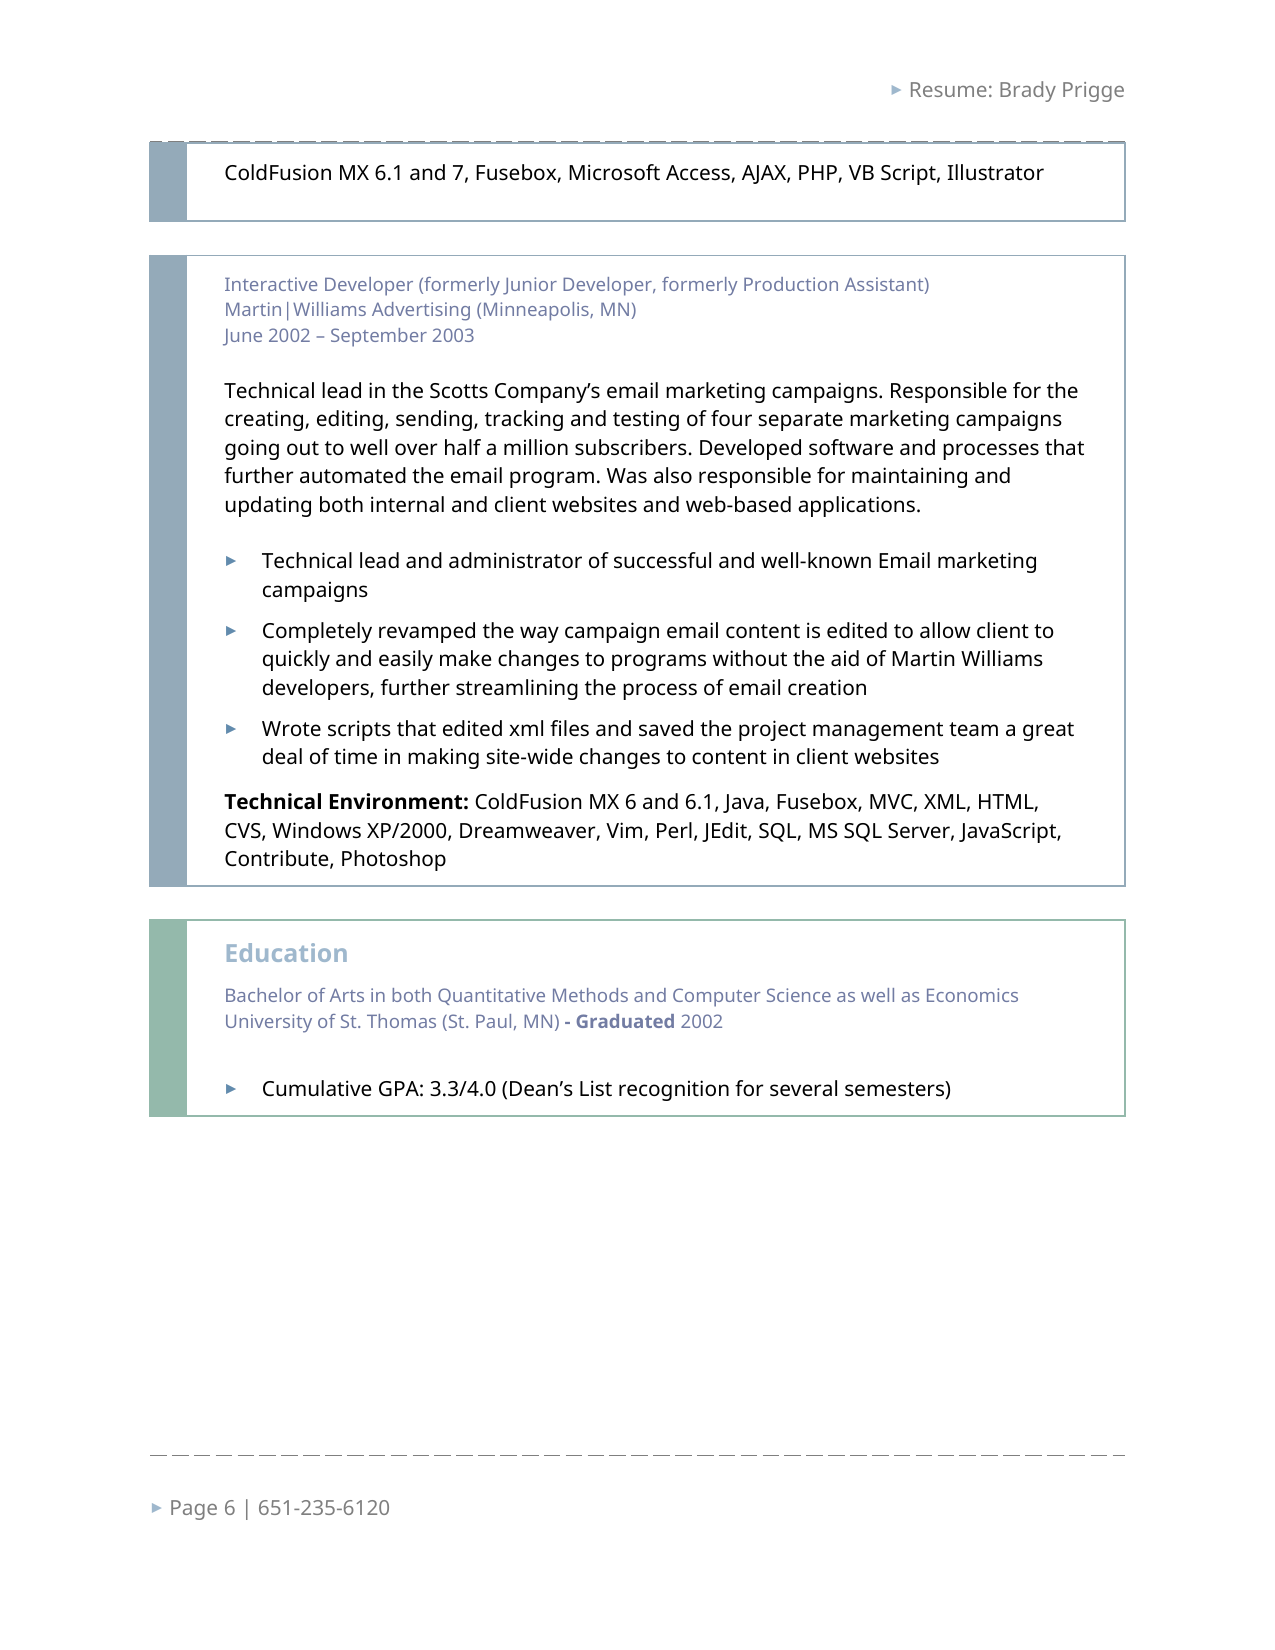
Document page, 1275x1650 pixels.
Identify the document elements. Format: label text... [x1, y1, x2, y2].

table_header [151, 144, 186, 220]
table_header [151, 921, 186, 1115]
table_header ColdFusion MX 6.1 and 7, Fusebox, Microsoft Access, AJAX, PHP, VB Script, Illustrator [187, 144, 1124, 220]
table_header Education Bachelor of Arts in both Quantitative Methods and Computer Science as well as Economics University of St. Thomas (St. Paul, MN) - Graduated 2002 Cumulative GPA: 3.3/4.0 (Dean’s List recognition for several semesters) [187, 921, 1124, 1115]
table_header Interactive Developer (formerly Junior Developer, formerly Production Assistant) Martin|Williams Advertising (Minneapolis, MN) June 2002 – September 2003 Technical lead in the Scotts Company’s email marketing campaigns. Responsible for the creating, editing, sending, tracking and testing of four separate marketing campaigns going out to well over half a million subscribers. Developed software and processes that further automated the email program. Was also responsible for maintaining and updating both internal and client websites and web-based applications. Technical lead and administrator of successful and well-known Email marketing campaigns Completely revamped the way campaign email content is edited to allow client to quickly and easily make changes to programs without the aid of Martin Williams developers, further streamlining the process of email creation Wrote scripts that edited xml files and saved the project management team a great deal of time in making site-wide changes to content in client websites Technical Environment: ColdFusion MX 6 and 6.1, Java, Fusebox, MVC, XML, HTML, CVS, Windows XP/2000, Dreamweaver, Vim, Perl, JEdit, SQL, MS SQL Server, JavaScript, Contribute, Photoshop [187, 256, 1124, 885]
table_header [151, 256, 186, 885]
